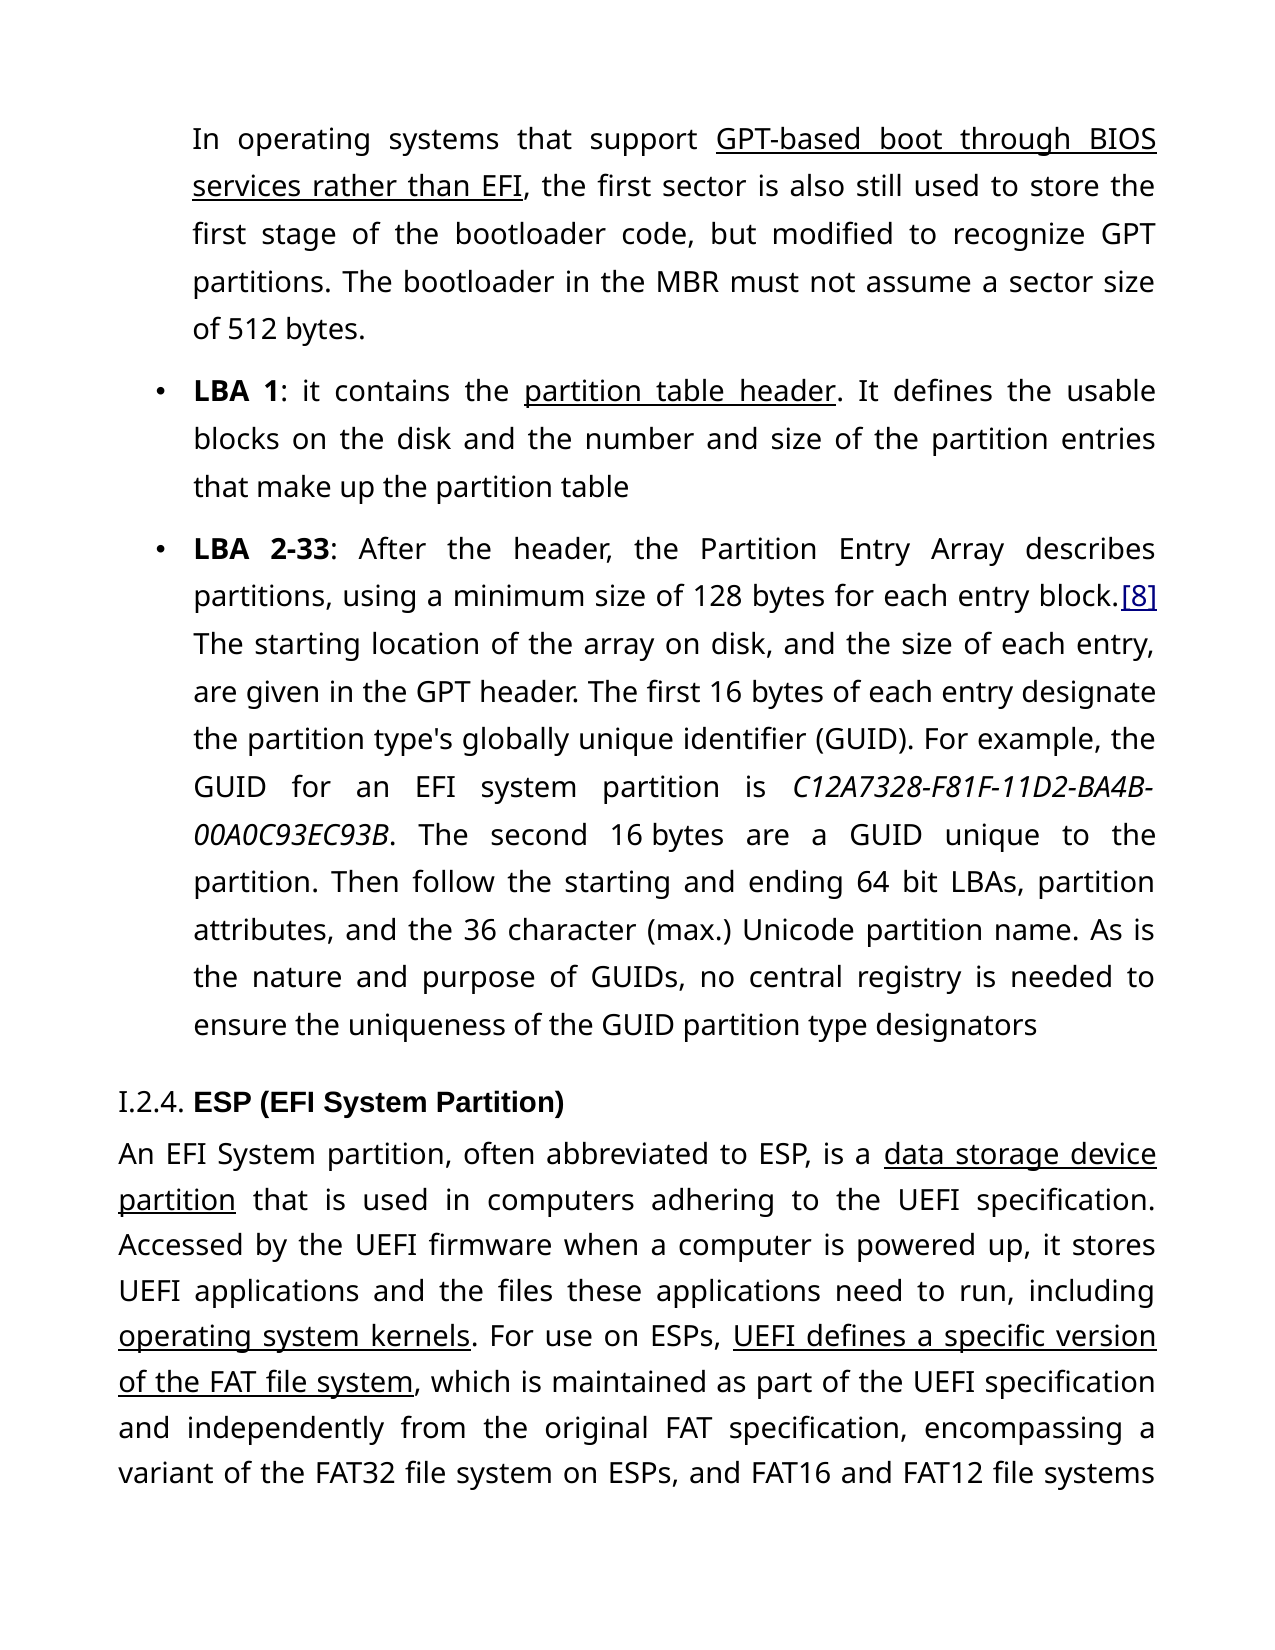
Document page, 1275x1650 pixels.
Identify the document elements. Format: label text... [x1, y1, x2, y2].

text An EFI System partition, often abbreviated to ESP, is a data storage device partition that is used in computers adhering to the UEFI specification. Accessed by the UEFI firmware when a computer is powered up, it stores UEFI applications and the files these applications need to run, including operating system kernels. For use on ESPs, UEFI defines a specific version of the FAT file system, which is maintained as part of the UEFI specification and independently from the original FAT specification, encompassing a variant of the FAT32 file system on ESPs, and FAT16 and FAT12 file systems [118, 1133, 1157, 1492]
list LBA 2-33: After the header, the Partition Entry Array describes partitions, using a minimum size of 128 bytes for each entry block.[8] The starting location of the array on disk, and the size of each entry, are given in the GPT header. The first 16 bytes of each entry designate the partition type's globally unique identifier (GUID). For example, the GUID for an EFI system partition is C12A7328-F81F-11D2-BA4B-00A0C93EC93B. The second 16 bytes are a GUID unique to the partition. Then follow the starting and ending 64 bit LBAs, partition attributes, and the 36 character (max.) Unicode partition name. As is the nature and purpose of GUIDs, no central registry is needed to ensure the uniqueness of the GUID partition type designators [156, 528, 1157, 1044]
list LBA 1: it contains the partition table header. It defines the usable blocks on the disk and the number and size of the partition entries that make up the partition table [156, 371, 1157, 506]
text In operating systems that support GPT-based boot through BIOS services rather than EFI, the first sector is also still used to store the first stage of the bootloader code, but modified to recognize GPT partitions. The bootloader in the MBR must not assume a sector size of 512 bytes. [192, 118, 1157, 348]
subtitle ESP (EFI System Partition) [118, 1081, 1157, 1121]
